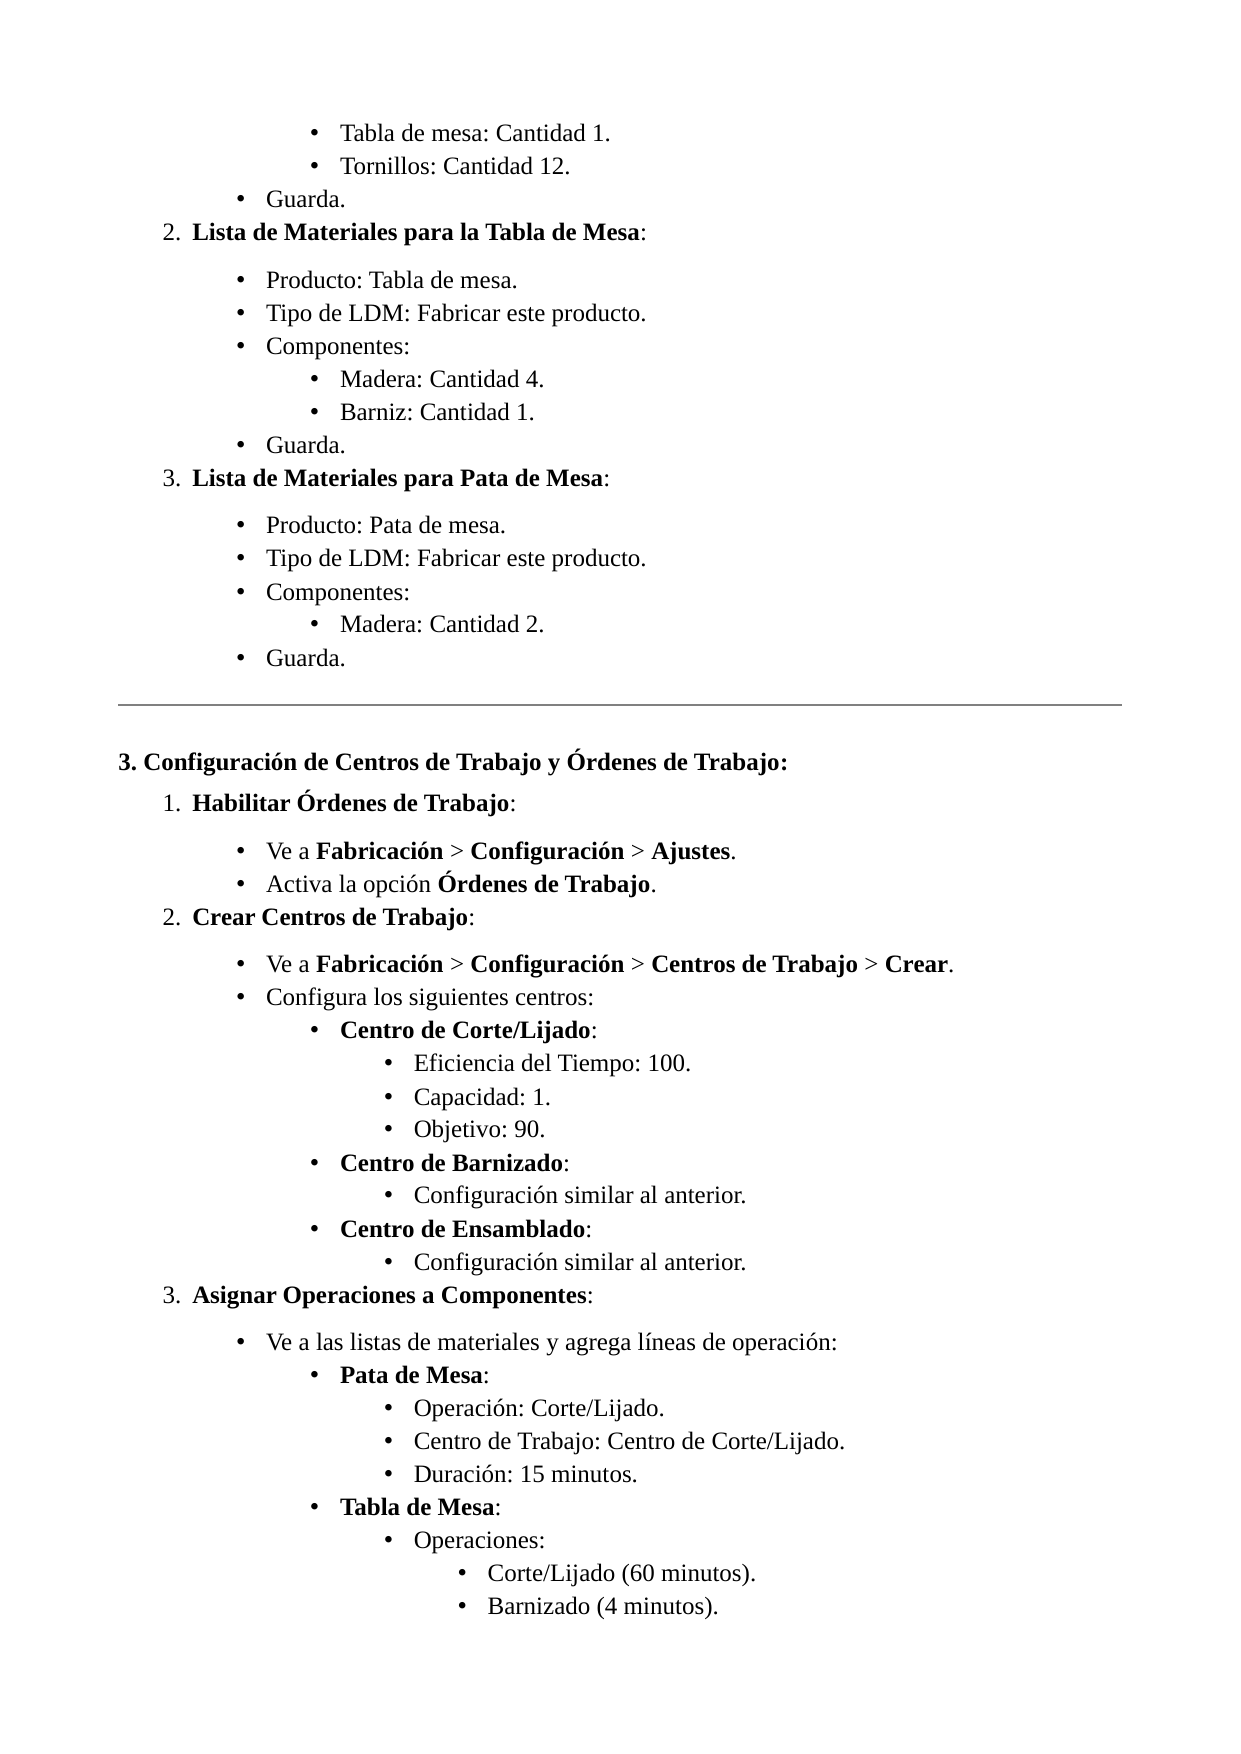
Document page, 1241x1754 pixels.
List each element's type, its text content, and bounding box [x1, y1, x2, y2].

list Producto: Pata de mesa. [236, 511, 1122, 539]
list Tipo de LDM: Fabricar este producto. [236, 298, 1122, 327]
list Habilitar Órdenes de Trabajo: [162, 788, 1122, 817]
list Centro de Corte/Lijado: [310, 1016, 1122, 1044]
list Configuración similar al anterior. [384, 1247, 1122, 1275]
list Centro de Trabajo: Centro de Corte/Lijado. [384, 1426, 1122, 1455]
list Operación: Corte/Lijado. [384, 1393, 1122, 1422]
list Operaciones: [384, 1525, 1122, 1554]
list Tabla de mesa: Cantidad 1. [310, 118, 1122, 147]
list Corte/Lijado (60 minutos). [458, 1558, 1122, 1587]
list Capacidad: 1. [384, 1082, 1122, 1110]
list Ve a Fabricación > Configuración > Centros de Trabajo > Crear. [236, 949, 1122, 978]
list Lista de Materiales para la Tabla de Mesa: [162, 217, 1122, 246]
list Crear Centros de Trabajo: [162, 902, 1122, 931]
list Barniz: Cantidad 1. [310, 397, 1122, 426]
list Ve a Fabricación > Configuración > Ajustes. [236, 836, 1122, 864]
list Tipo de LDM: Fabricar este producto. [236, 543, 1122, 572]
list Centro de Ensamblado: [310, 1214, 1122, 1242]
list Eficiencia del Tiempo: 100. [384, 1048, 1122, 1077]
list Activa la opción Órdenes de Trabajo. [236, 869, 1122, 898]
list Componentes: [236, 331, 1122, 359]
list Objetivo: 90. [384, 1114, 1122, 1143]
list Componentes: [236, 577, 1122, 605]
list Ve a las listas de materiales y agrega líneas de operación: [236, 1327, 1122, 1356]
list Pata de Mesa: [310, 1360, 1122, 1389]
list Madera: Cantidad 4. [310, 364, 1122, 393]
list Tornillos: Cantidad 12. [310, 151, 1122, 180]
list Madera: Cantidad 2. [310, 609, 1122, 638]
list Barnizado (4 minutos). [458, 1591, 1122, 1620]
list Guarda. [236, 430, 1122, 459]
list Configuración similar al anterior. [384, 1181, 1122, 1209]
list Guarda. [236, 184, 1122, 213]
list Asignar Operaciones a Componentes: [162, 1280, 1122, 1308]
list Producto: Tabla de mesa. [236, 265, 1122, 293]
list Configura los siguientes centros: [236, 982, 1122, 1011]
list Centro de Barnizado: [310, 1148, 1122, 1176]
list Lista de Materiales para Pata de Mesa: [162, 463, 1122, 492]
list Duración: 15 minutos. [384, 1459, 1122, 1488]
list Tabla de Mesa: [310, 1492, 1122, 1521]
subtitle 3. Configuración de Centros de Trabajo y Órdenes de Trabajo: [118, 747, 1122, 776]
list Guarda. [236, 643, 1122, 671]
